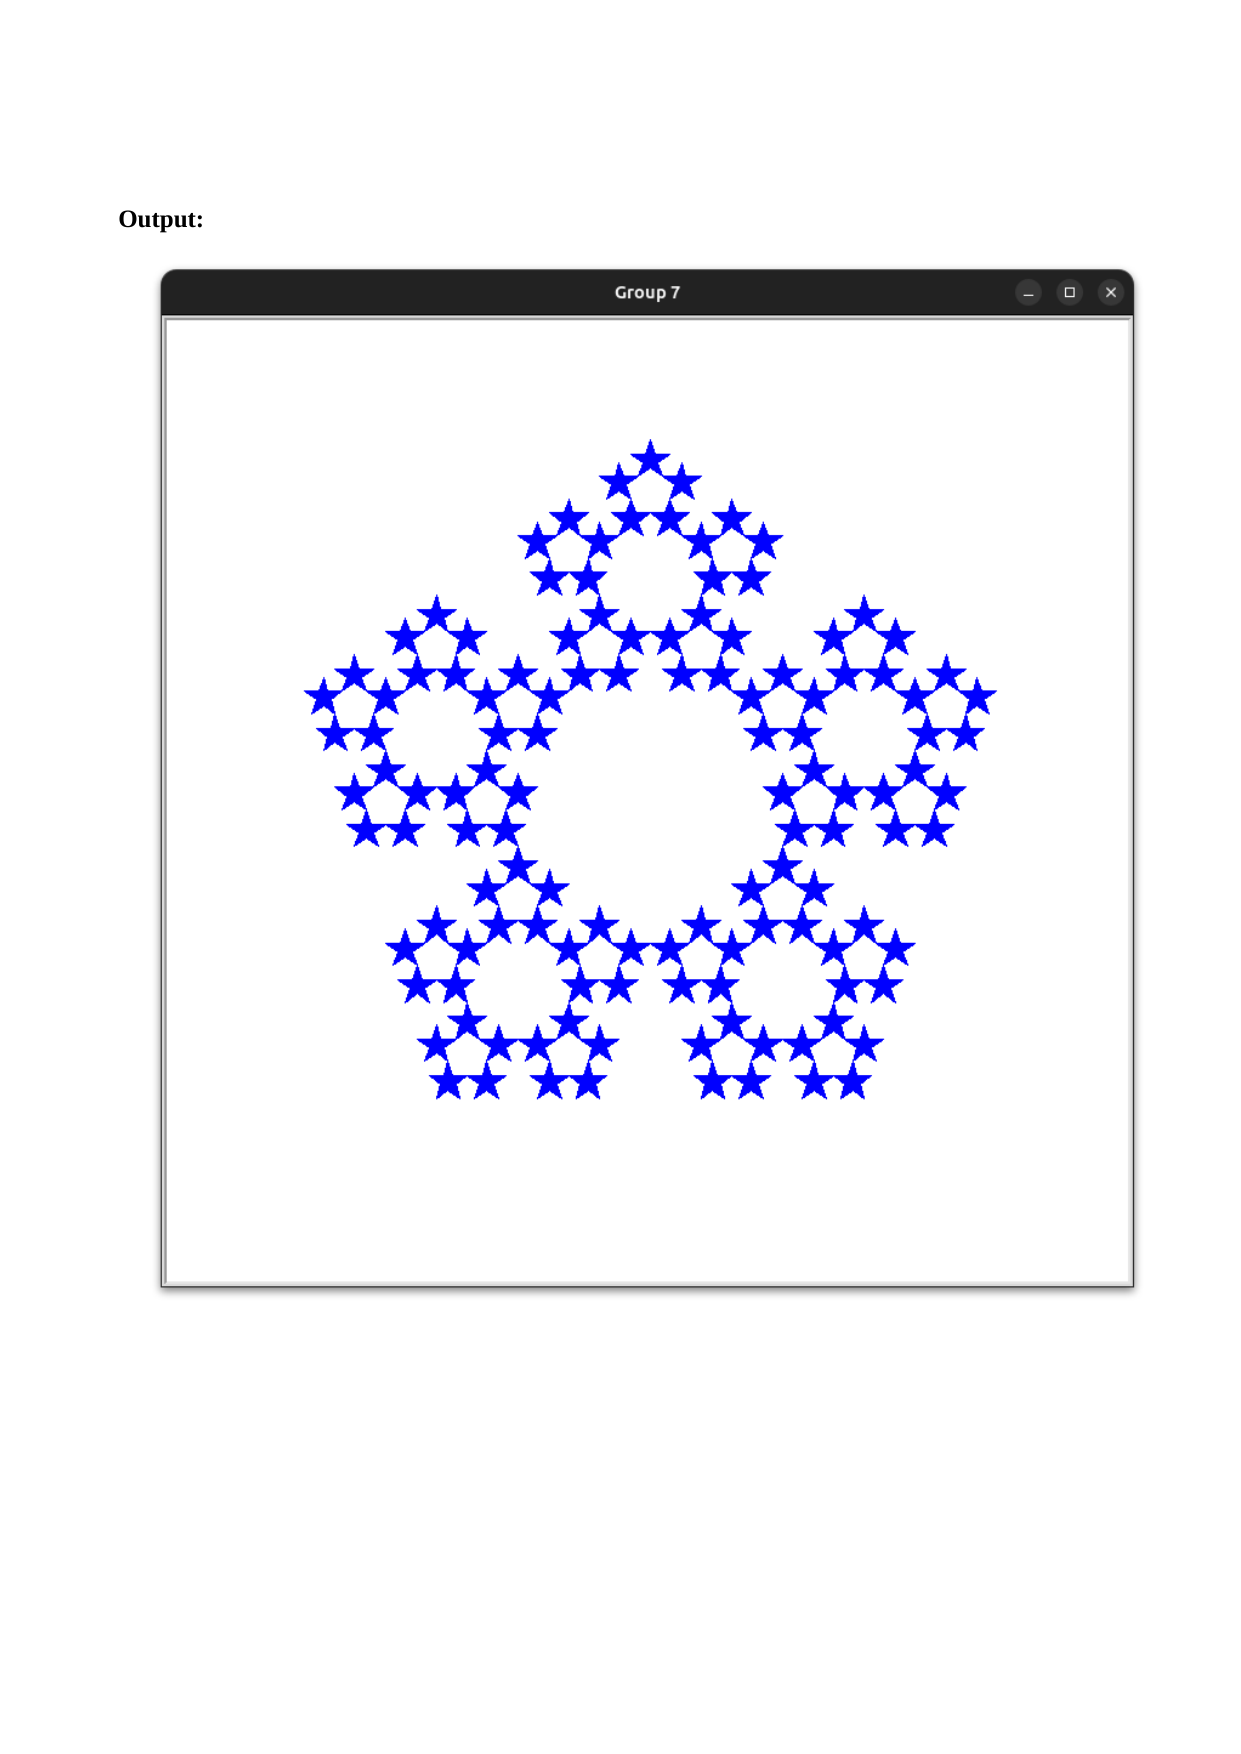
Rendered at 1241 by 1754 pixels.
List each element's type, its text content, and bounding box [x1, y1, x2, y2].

text Output: [118, 204, 1122, 233]
picture [145, 256, 1149, 1307]
